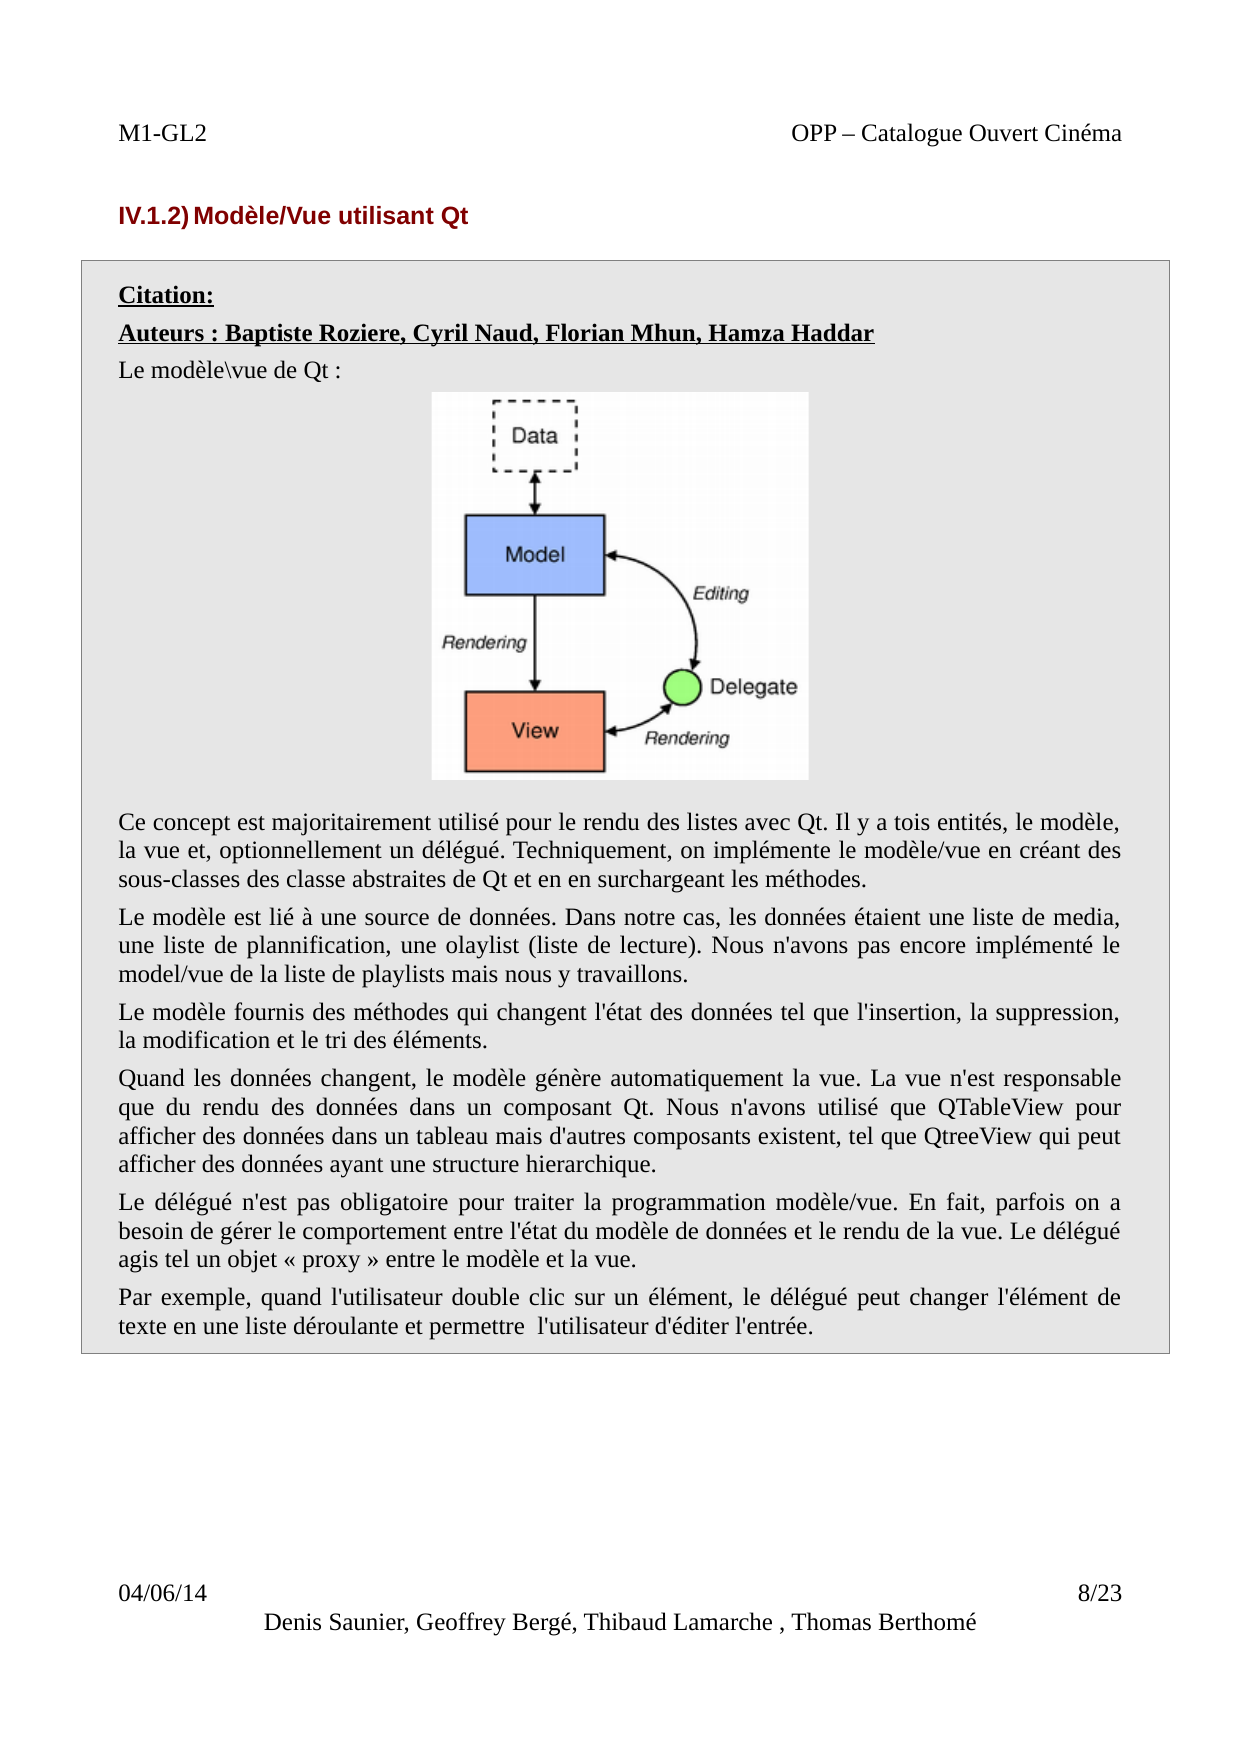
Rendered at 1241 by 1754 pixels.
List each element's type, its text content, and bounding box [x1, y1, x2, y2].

picture [431, 392, 809, 780]
subtitle Modèle/Vue utilisant Qt [118, 201, 1122, 230]
